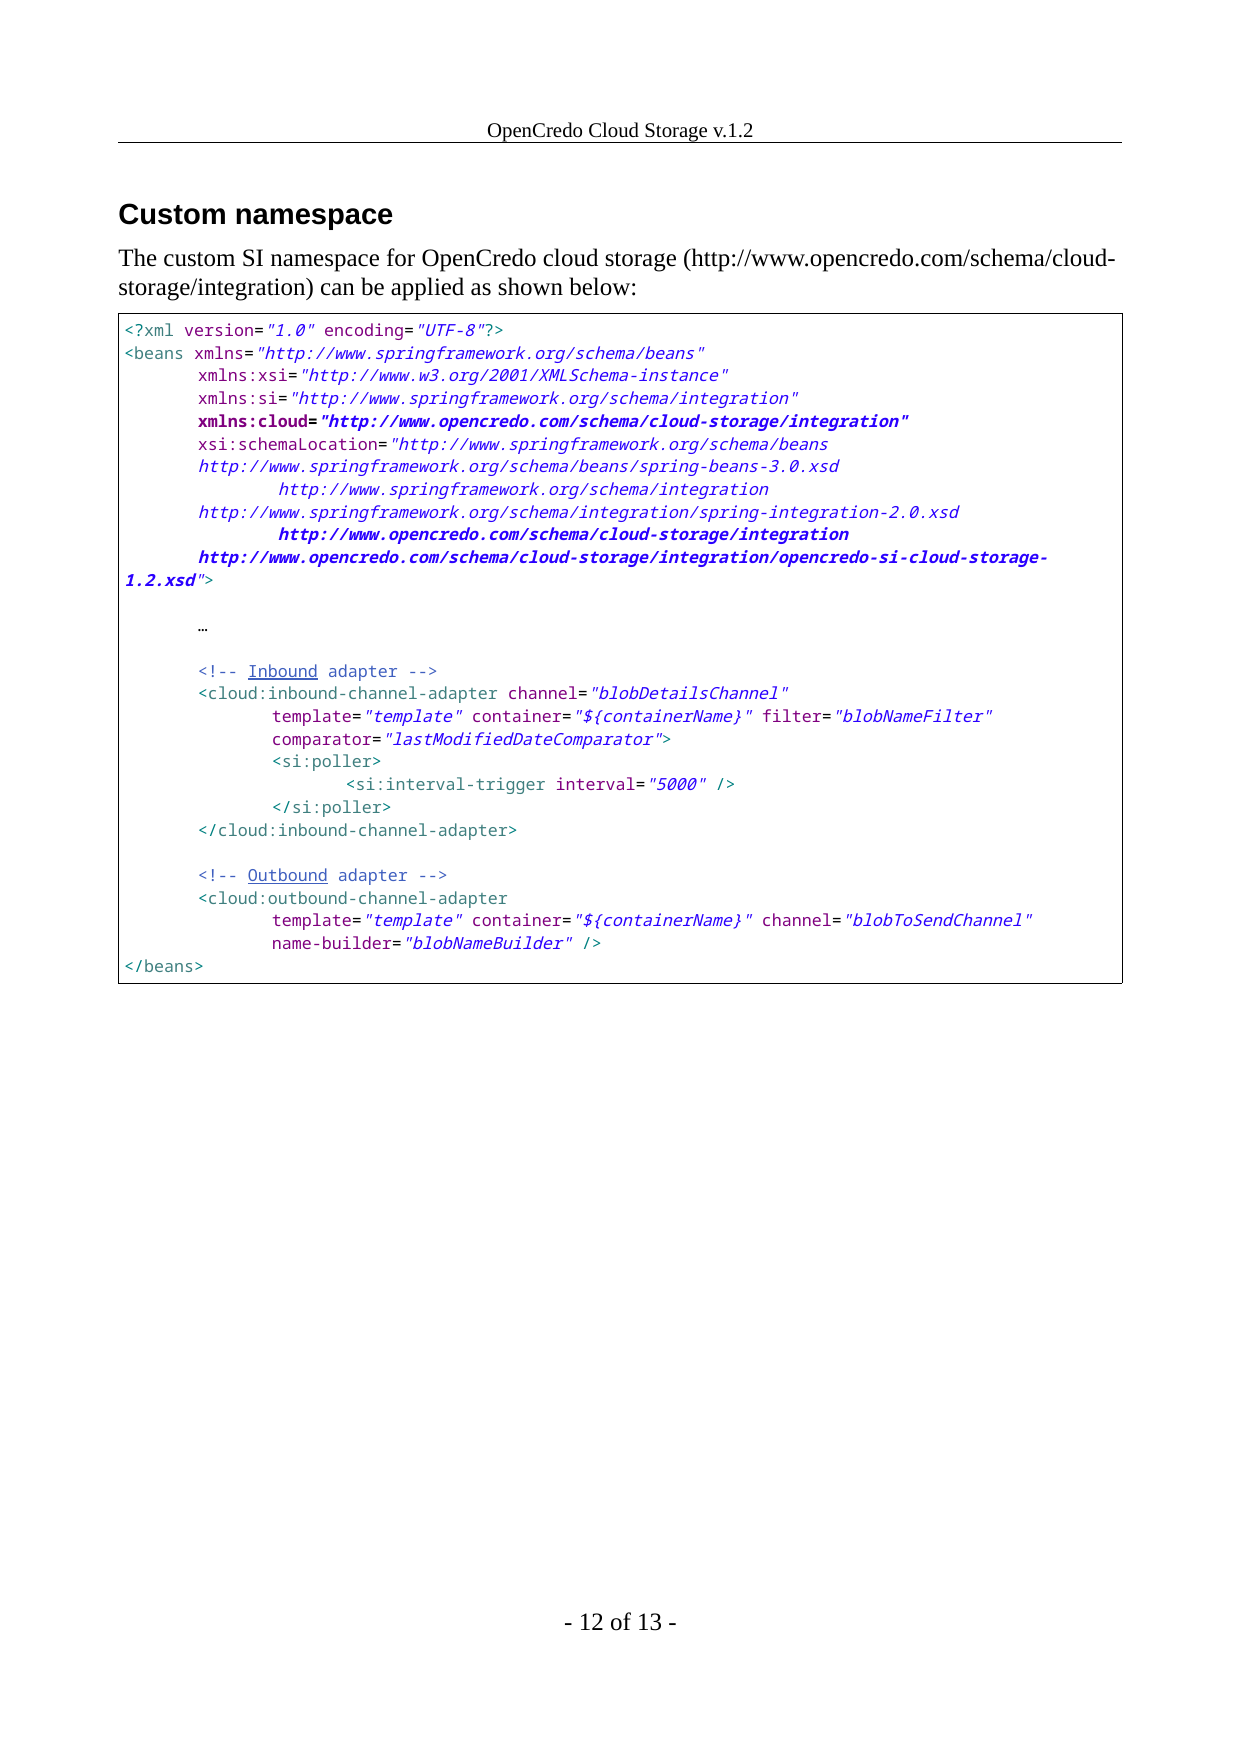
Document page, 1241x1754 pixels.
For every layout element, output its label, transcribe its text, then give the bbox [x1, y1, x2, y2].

subtitle Custom namespace [118, 197, 1122, 230]
table_header <?xml version="1.0" encoding="UTF-8"?> <beans xmlns="http://www.springframework.org/schema/beans" xmlns:xsi="http://www.w3.org/2001/XMLSchema-instance" xmlns:si="http://www.springframework.org/schema/integration" xmlns:cloud="http://www.opencredo.com/schema/cloud-storage/integration" xsi:schemaLocation="http://www.springframework.org/schema/beans http://www.springframework.org/schema/beans/spring-beans-3.0.xsd http://www.springframework.org/schema/integration http://www.springframework.org/schema/integration/spring-integration-2.0.xsd http://www.opencredo.com/schema/cloud-storage/integration http://www.opencredo.com/schema/cloud-storage/integration/opencredo-si-cloud-storage-1.2.xsd"> … <!-- Inbound adapter --> <cloud:inbound-channel-adapter channel="blobDetailsChannel" template="template" container="${containerName}" filter="blobNameFilter" comparator="lastModifiedDateComparator"> <si:poller> <si:interval-trigger interval="5000" /> </si:poller> </cloud:inbound-channel-adapter> <!-- Outbound adapter --> <cloud:outbound-channel-adapter template="template" container="${containerName}" channel="blobToSendChannel" name-builder="blobNameBuilder" /> </beans> [119, 314, 1122, 983]
text The custom SI namespace for OpenCredo cloud storage (http://www.opencredo.com/schema/cloud-storage/integration) can be applied as shown below: [118, 243, 1122, 300]
